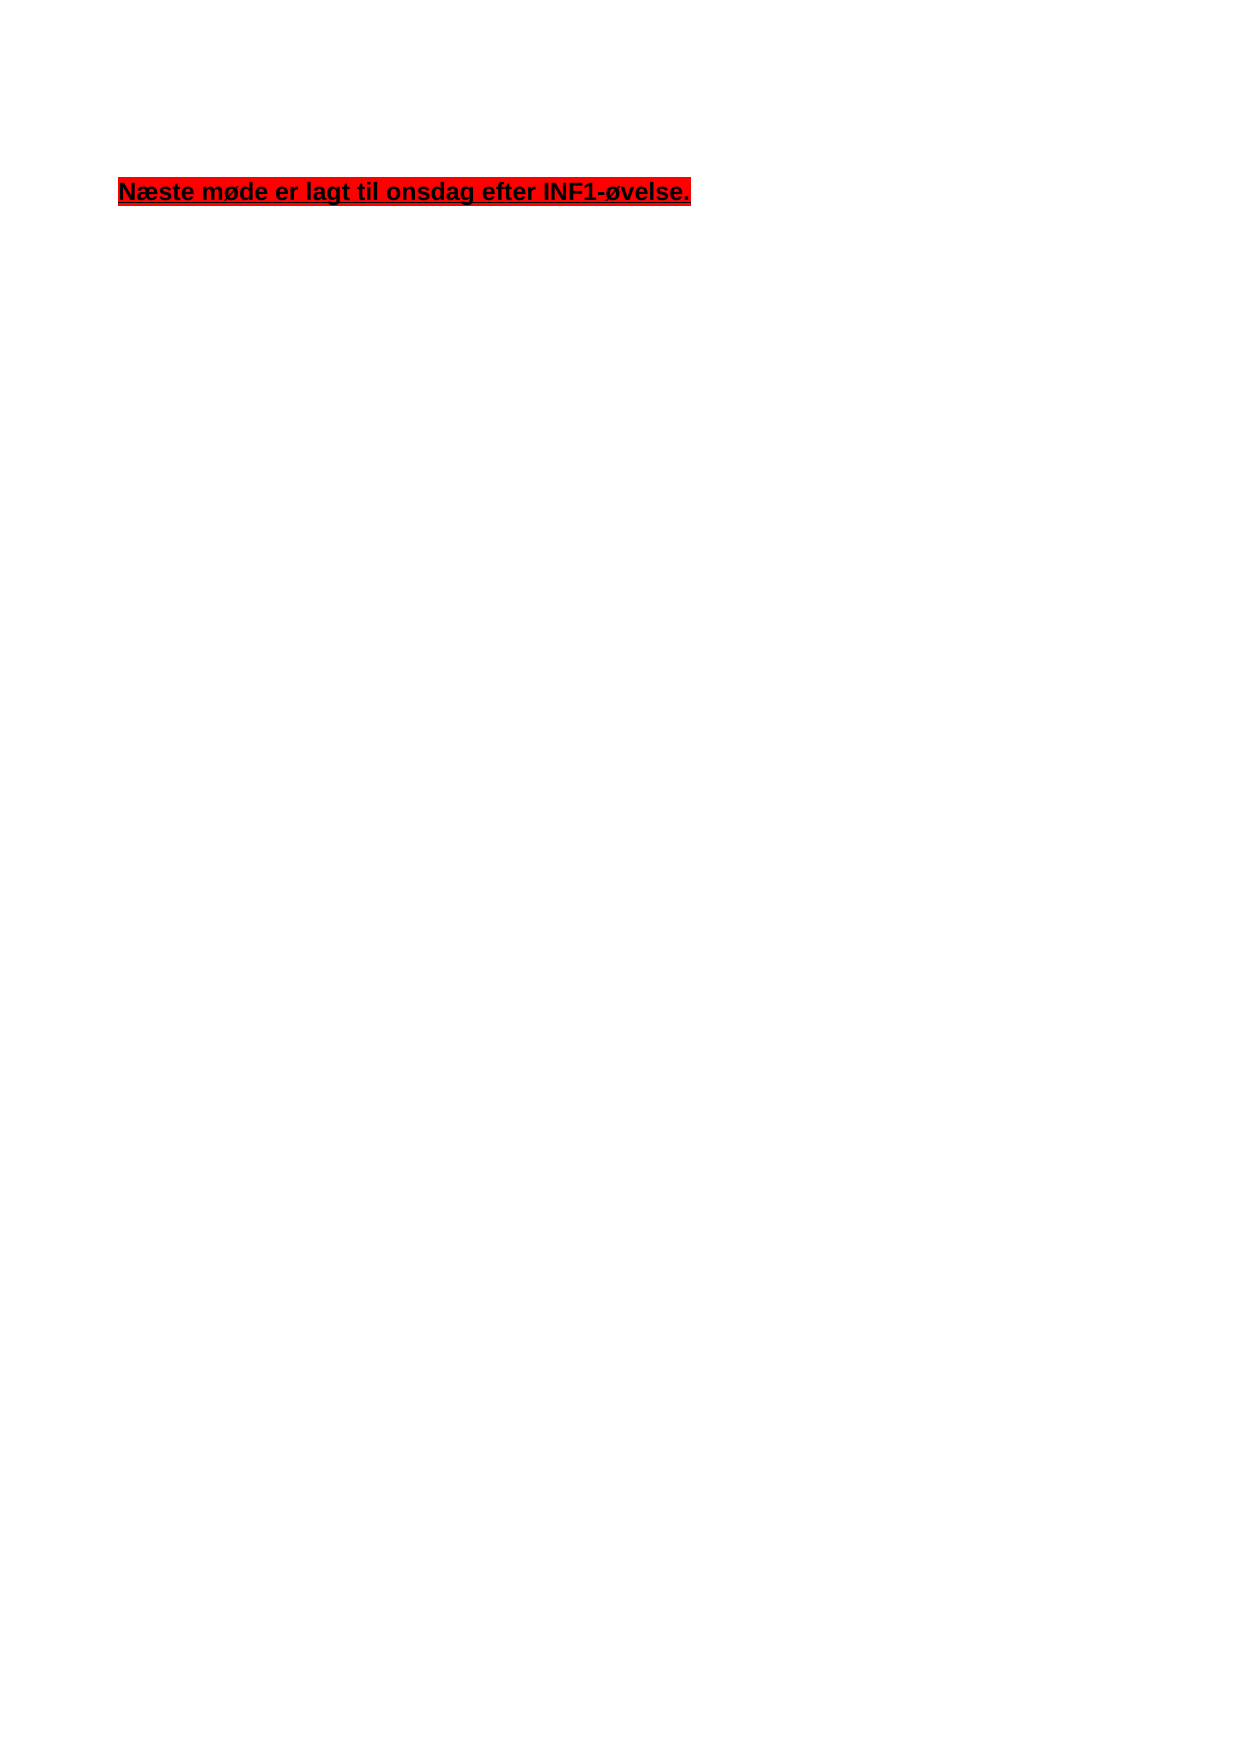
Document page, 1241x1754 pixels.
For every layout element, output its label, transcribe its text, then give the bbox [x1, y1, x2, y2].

text Næste møde er lagt til onsdag efter INF1-øvelse. [118, 177, 1122, 206]
